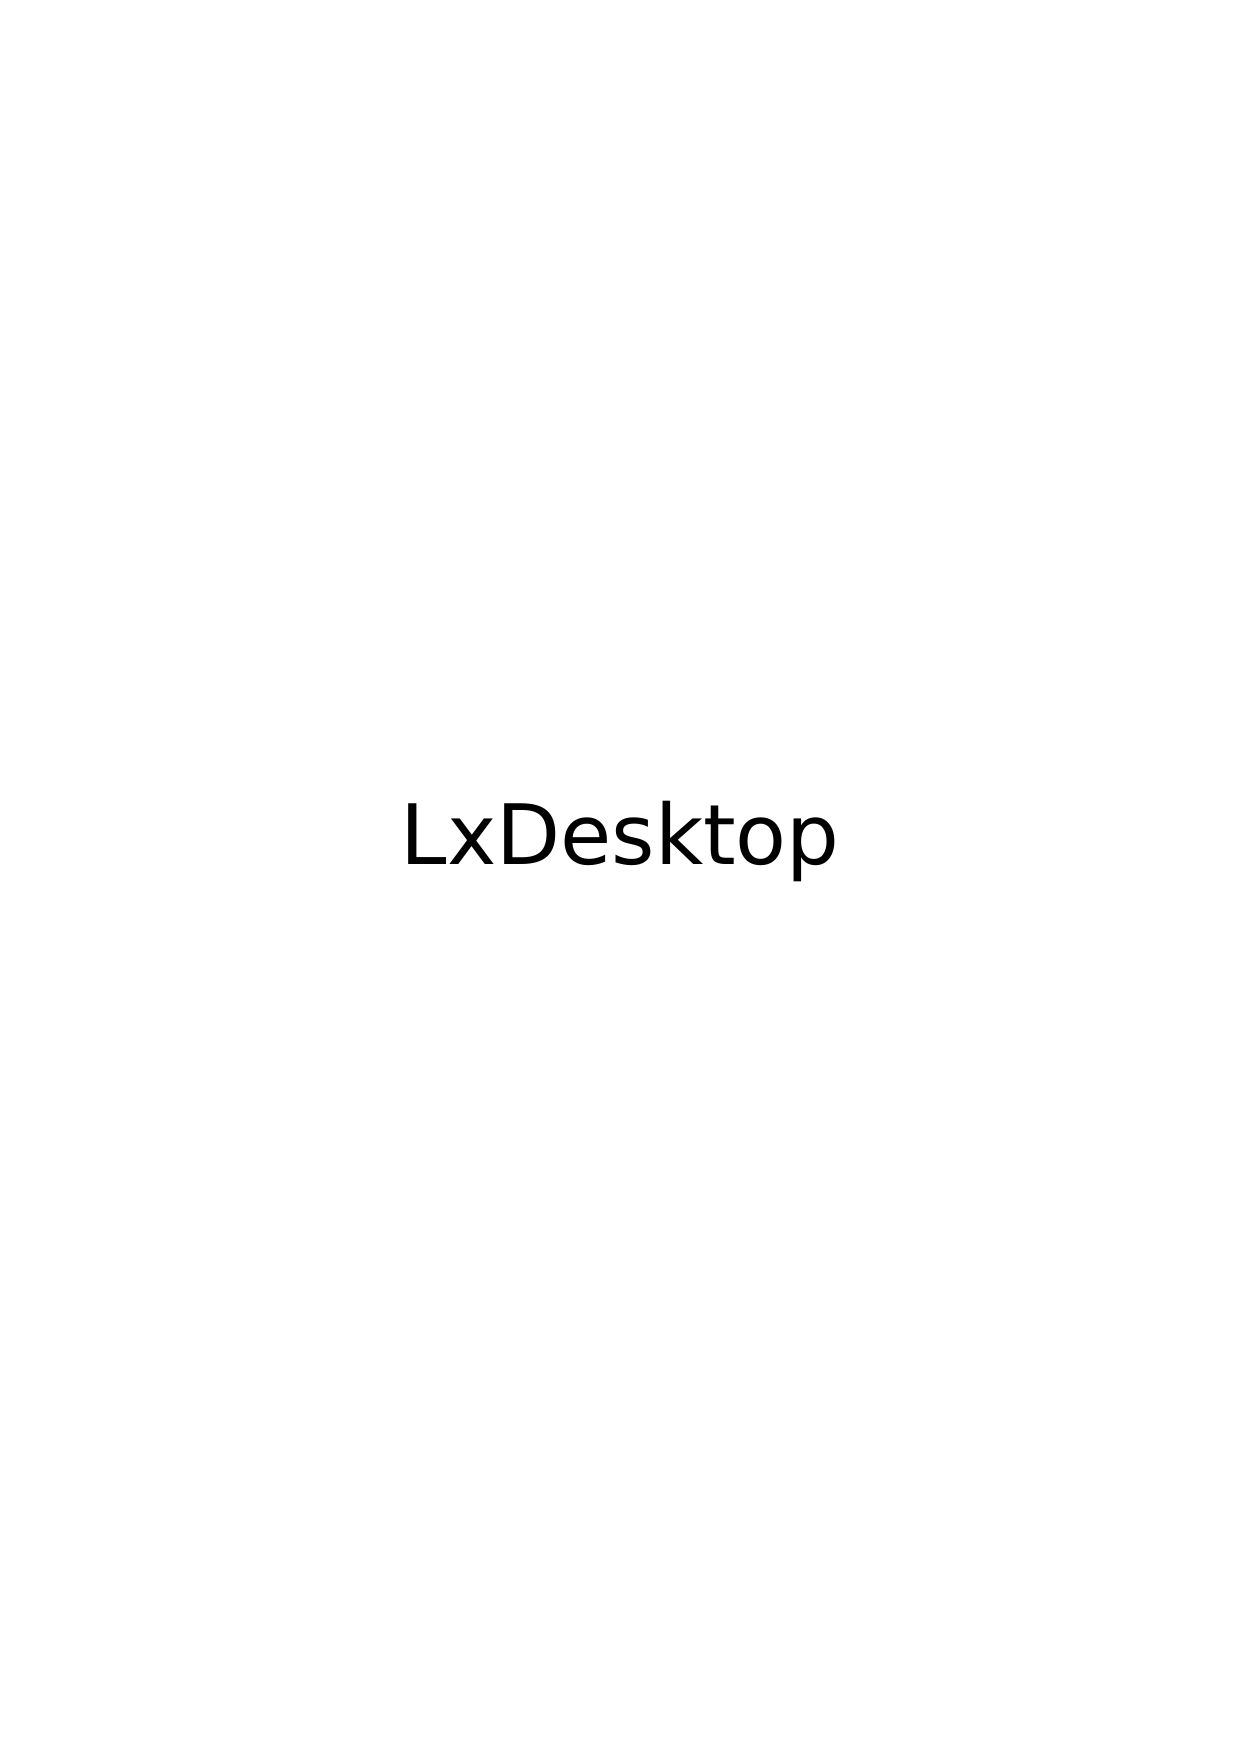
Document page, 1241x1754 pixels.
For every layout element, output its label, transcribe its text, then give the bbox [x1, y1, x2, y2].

text LxDesktop [88, 787, 1152, 884]
